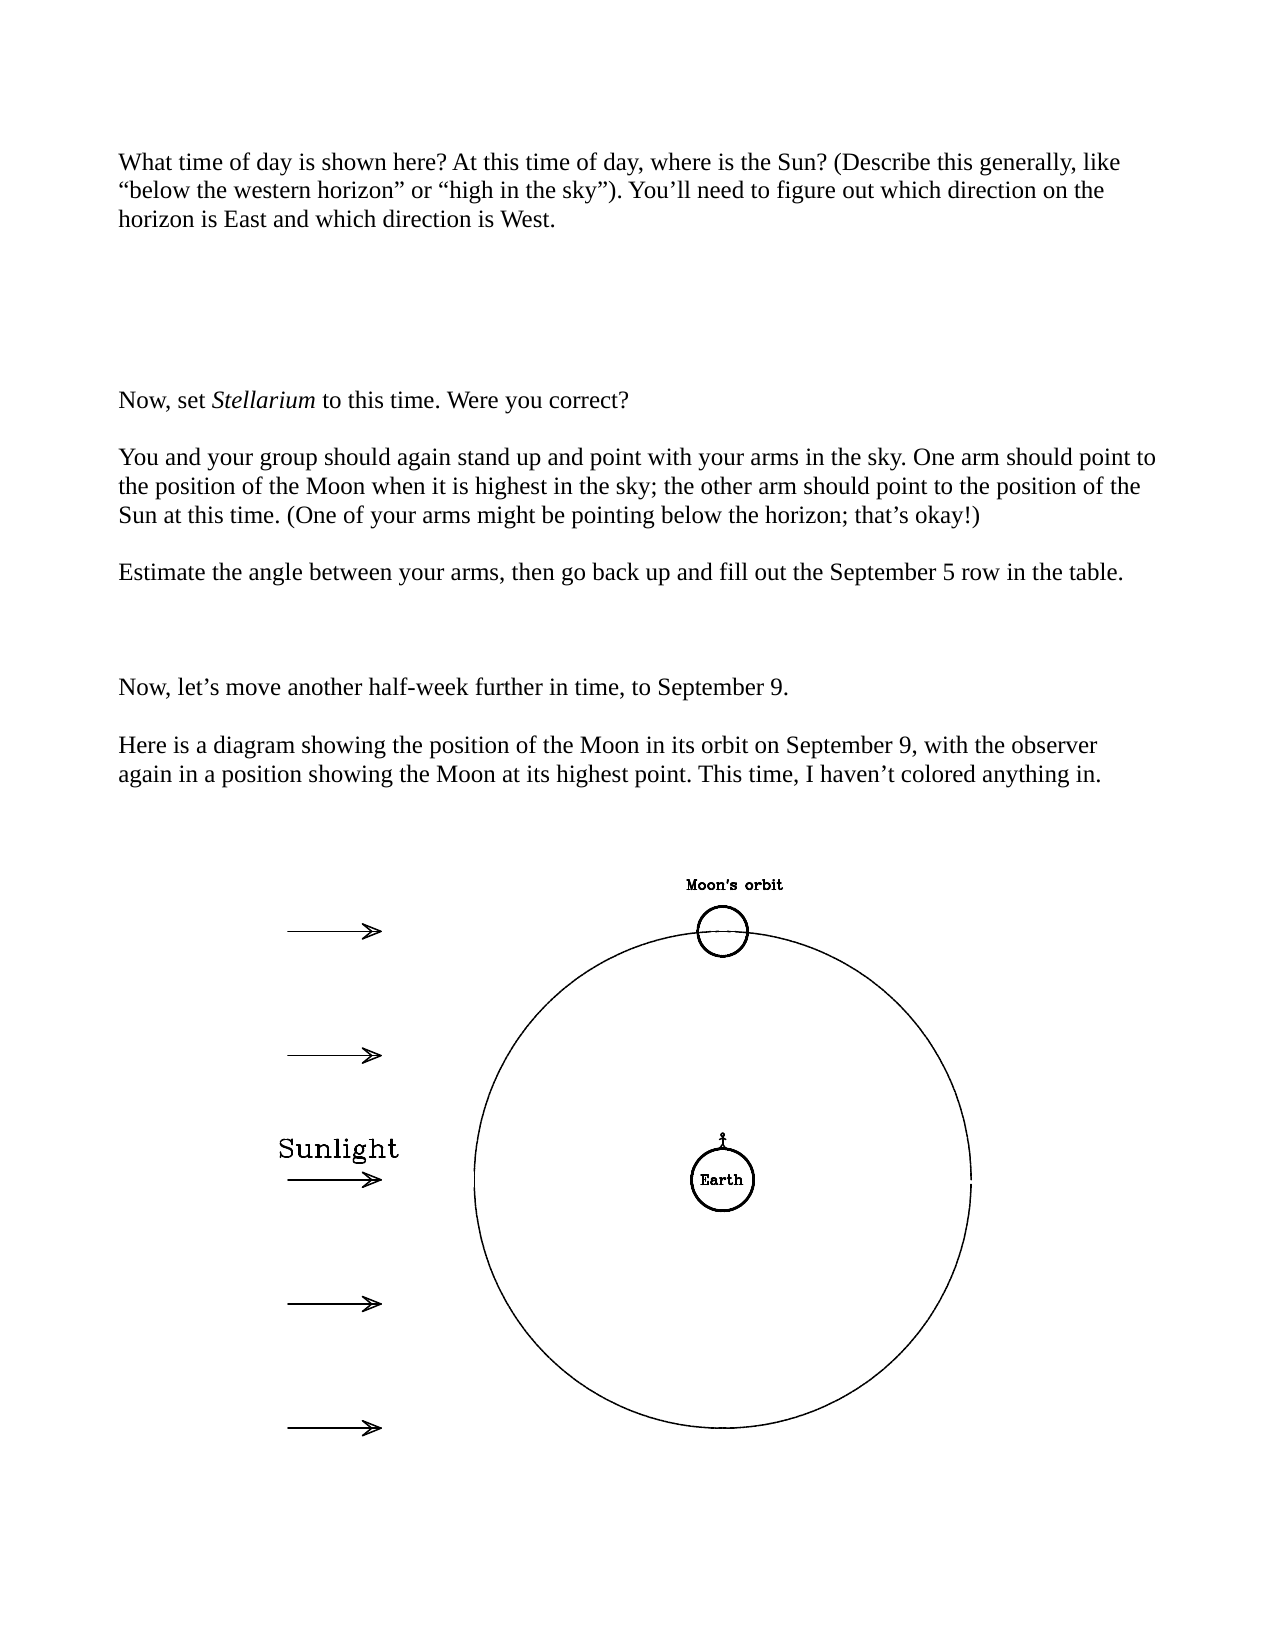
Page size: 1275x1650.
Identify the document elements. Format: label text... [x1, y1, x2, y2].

text Now, let’s move another half-week further in time, to September 9. [118, 672, 1157, 701]
table_header [118, 262, 1157, 327]
text What time of day is shown here? At this time of day, where is the Sun? (Describe this generally, like “below the western horizon” or “high in the sky”). You’ll need to figure out which direction on the horizon is East and which direction is West. [118, 147, 1157, 233]
text You and your group should again stand up and point with your arms in the sky. One arm should point to the position of the Moon when it is highest in the sky; the other arm should point to the position of the Sun at this time. (One of your arms might be pointing below the horizon; that’s okay!) [118, 442, 1157, 529]
text Here is a diagram showing the position of the Moon in its orbit on September 9, with the observer again in a position showing the Moon at its highest point. This time, I haven’t colored anything in. [118, 730, 1157, 787]
text Estimate the angle between your arms, then go back up and fill out the September 5 row in the table. [118, 557, 1157, 586]
text Now, set Stellarium to this time. Were you correct? [118, 385, 1157, 414]
